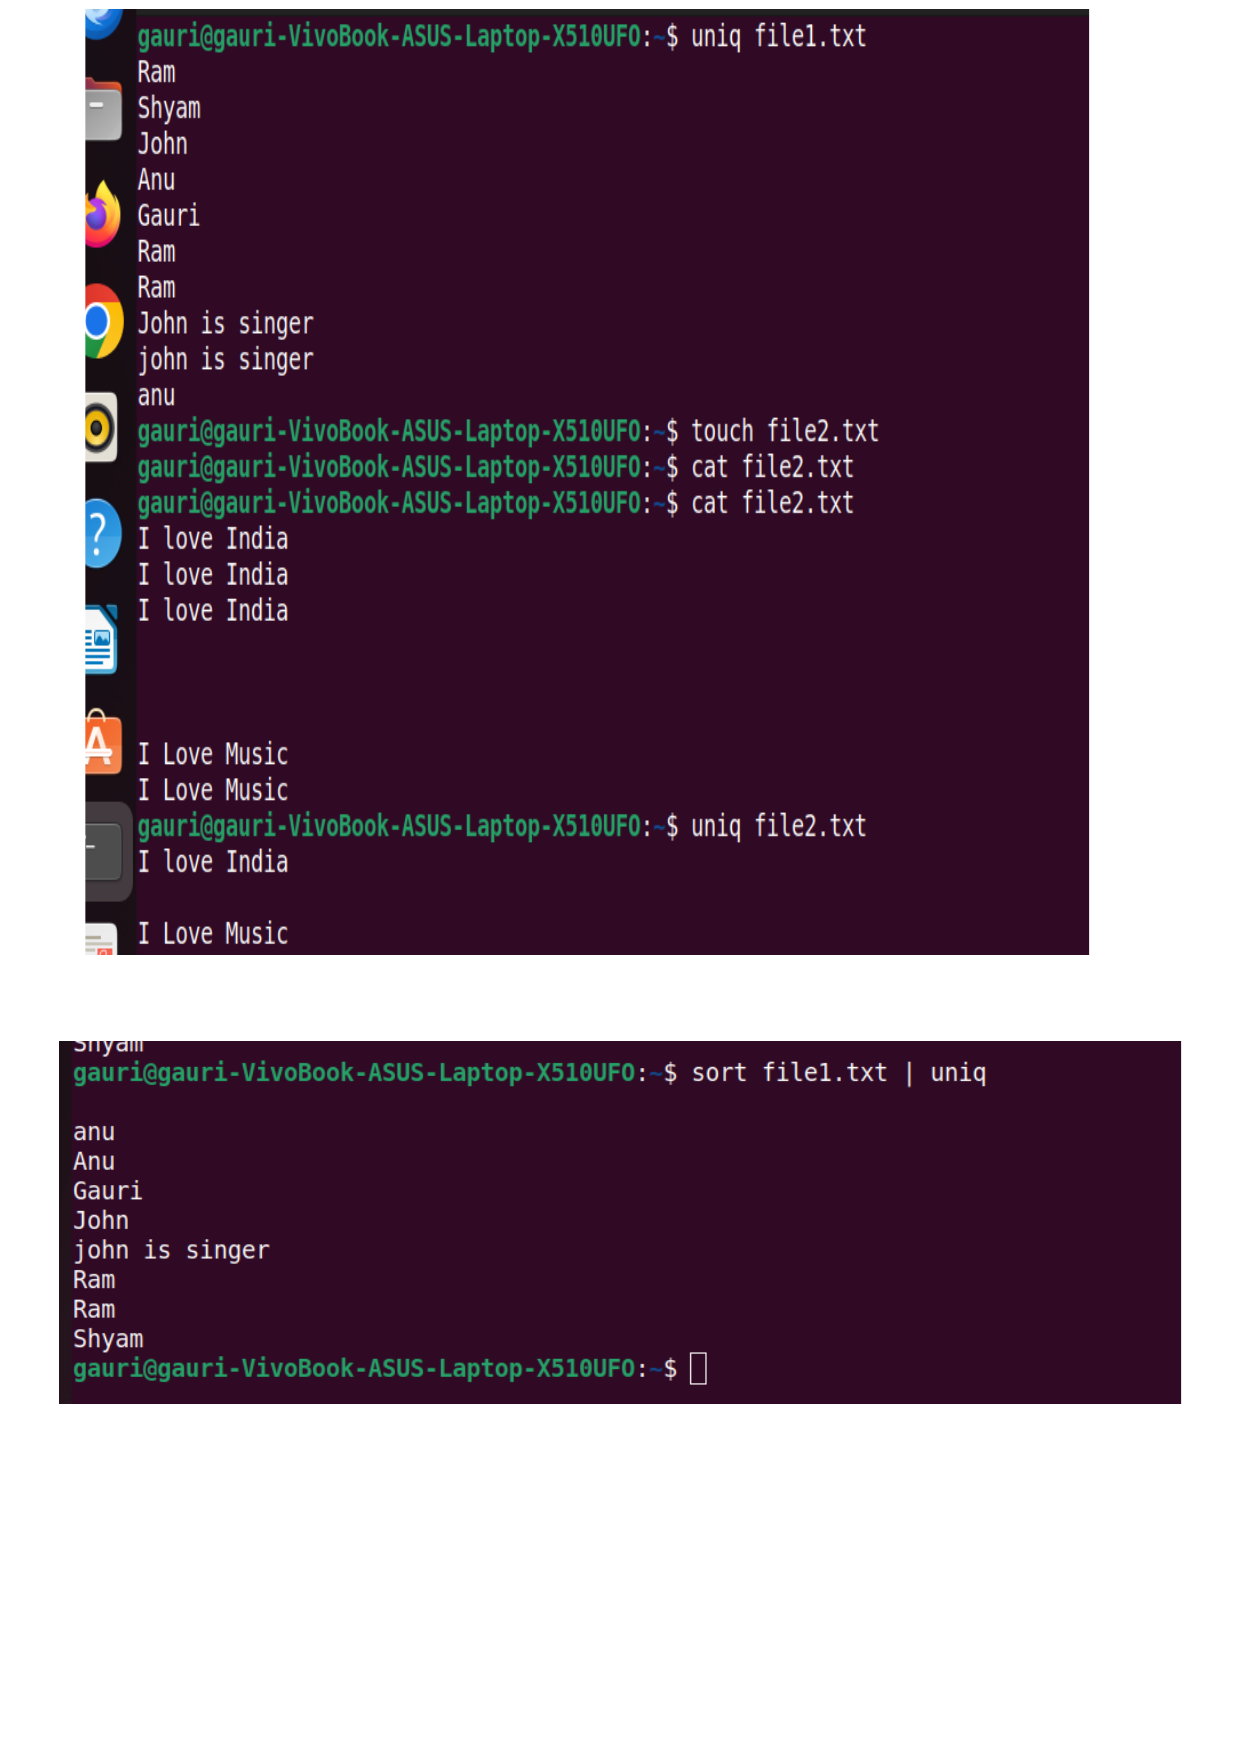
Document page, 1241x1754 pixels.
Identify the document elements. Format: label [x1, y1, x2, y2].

picture [59, 1041, 1182, 1404]
picture [85, 9, 1090, 955]
